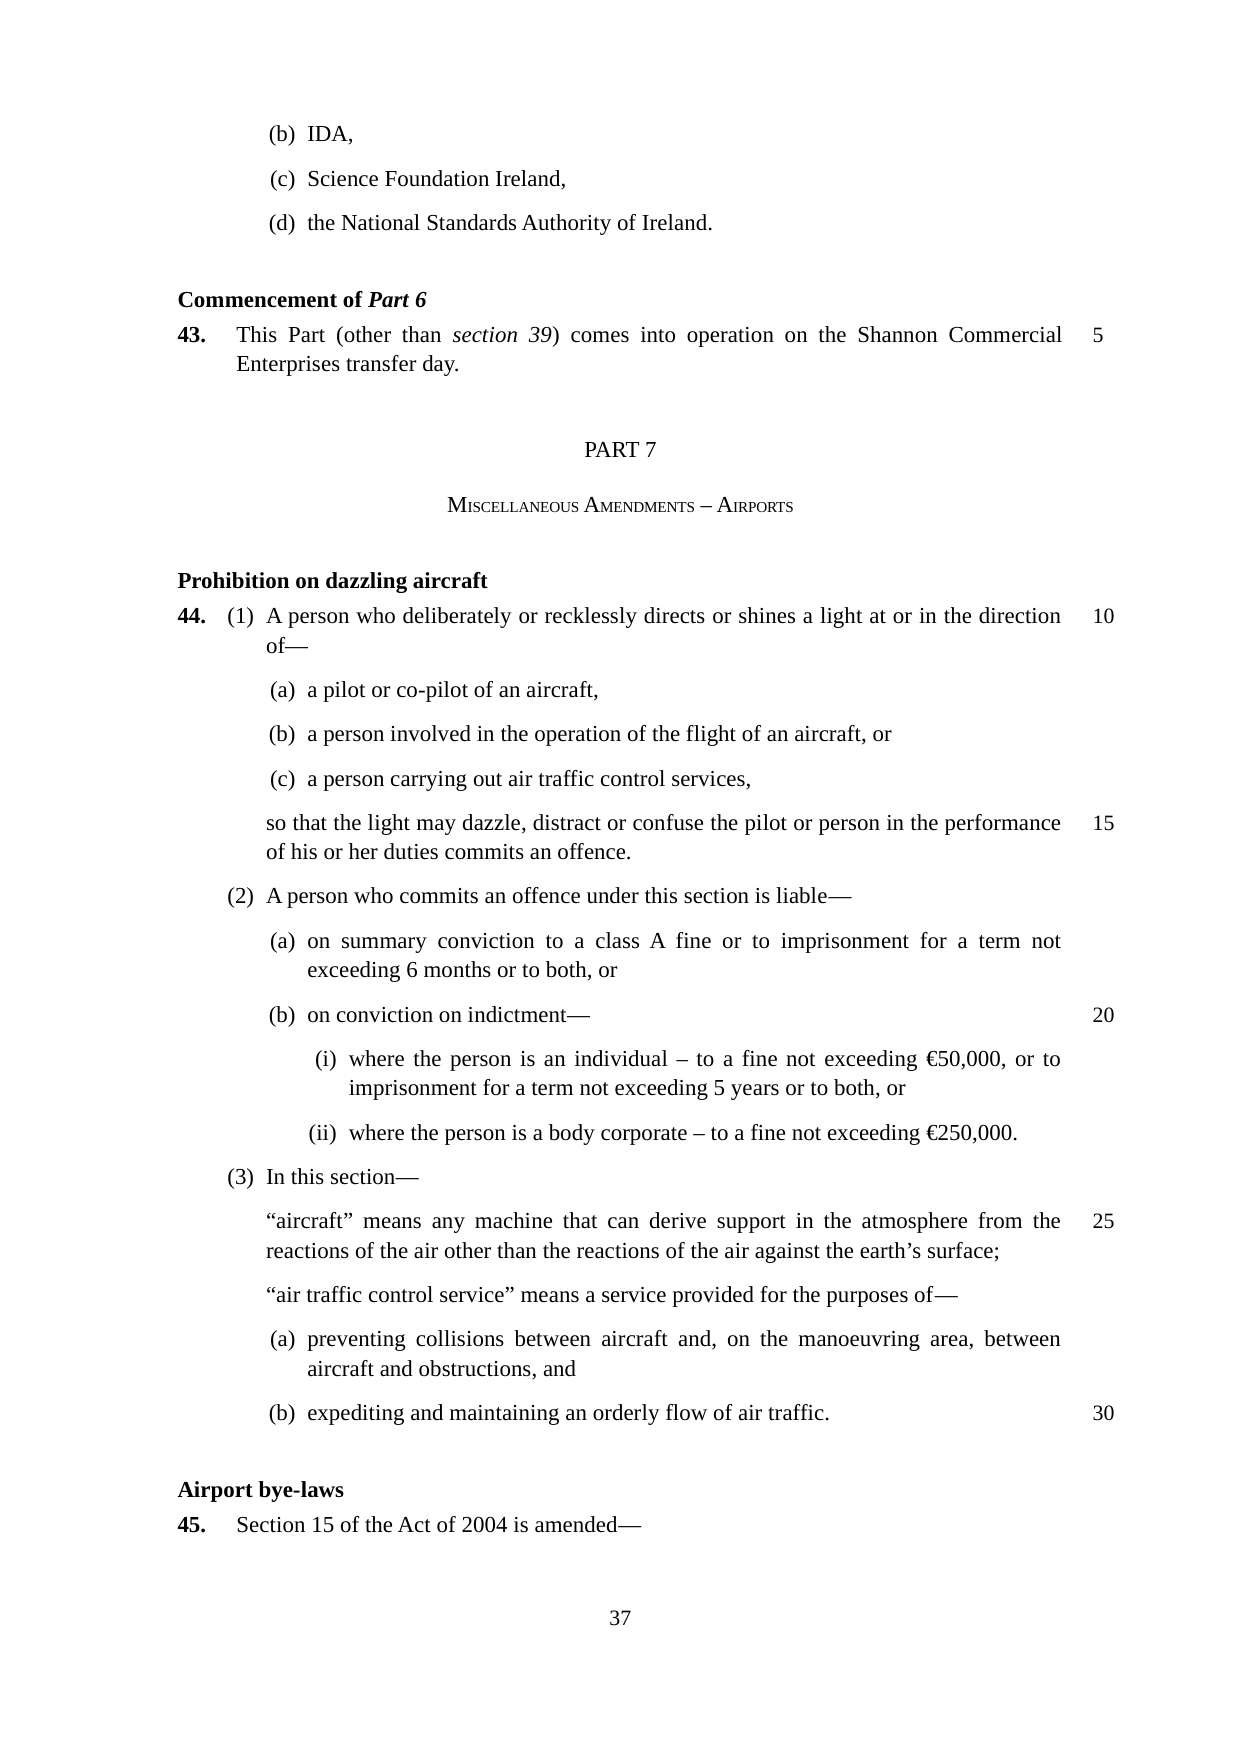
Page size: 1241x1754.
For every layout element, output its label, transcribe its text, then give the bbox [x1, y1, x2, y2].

text (2) A person who commits an offence under this section is liable⁠— [177, 880, 1063, 910]
text (c) Science Foundation Ireland, [177, 162, 1063, 192]
text Airport bye-laws [177, 1473, 1063, 1503]
text (3) In this section⁠— [177, 1161, 1063, 1190]
text (a) a pilot or co-pilot of an aircraft, [177, 674, 1063, 703]
text (b) a person involved in the operation of the flight of an aircraft, or [177, 718, 1063, 748]
text (a) on summary conviction to a class A fine or to imprisonment for a term not exceeding 6 months or to both, or [177, 925, 1063, 984]
text (i) where the person is an individual – to a fine not exceeding €50,000, or to imprisonment for a term not exceeding 5 years or to both, or [177, 1043, 1063, 1102]
text (d) the National Standards Authority of Ireland. [177, 207, 1063, 236]
text PART 7 [177, 437, 1063, 462]
title Miscellaneous Amendments – Airports [177, 492, 1063, 517]
text (b) IDA, [177, 118, 1063, 148]
text 43. This Part (other than section 39) comes into operation on the Shannon Commercial Enterprises transfer day. [177, 319, 1063, 378]
text Commencement of Part 6 [177, 283, 1063, 313]
text 45. Section 15 of the Act of 2004 is amended⁠— [177, 1509, 1063, 1538]
text (b) expediting and maintaining an orderly flow of air traffic. [177, 1397, 1063, 1426]
text 44. (1) A person who deliberately or recklessly directs or shines a light at or in the direction of⁠— [177, 600, 1063, 659]
text so that the light may dazzle, distract or confuse the pilot or person in the performance of his or her duties commits an offence. [177, 807, 1063, 866]
text Prohibition on dazzling aircraft [177, 565, 1063, 594]
text (a) preventing collisions between aircraft and, on the manoeuvring area, between aircraft and obstructions, and [177, 1323, 1063, 1382]
text “aircraft” means any machine that can derive support in the atmosphere from the reactions of the air other than the reactions of the air against the earth’s surface; [177, 1205, 1063, 1264]
text “air traffic control service” means a service provided for the purposes of⁠— [177, 1279, 1063, 1308]
text (b) on conviction on indictment⁠— [177, 998, 1063, 1028]
text (ii) where the person is a body corporate – to a fine not exceeding €250,000. [177, 1116, 1063, 1146]
text (c) a person carrying out air traffic control services, [177, 762, 1063, 792]
